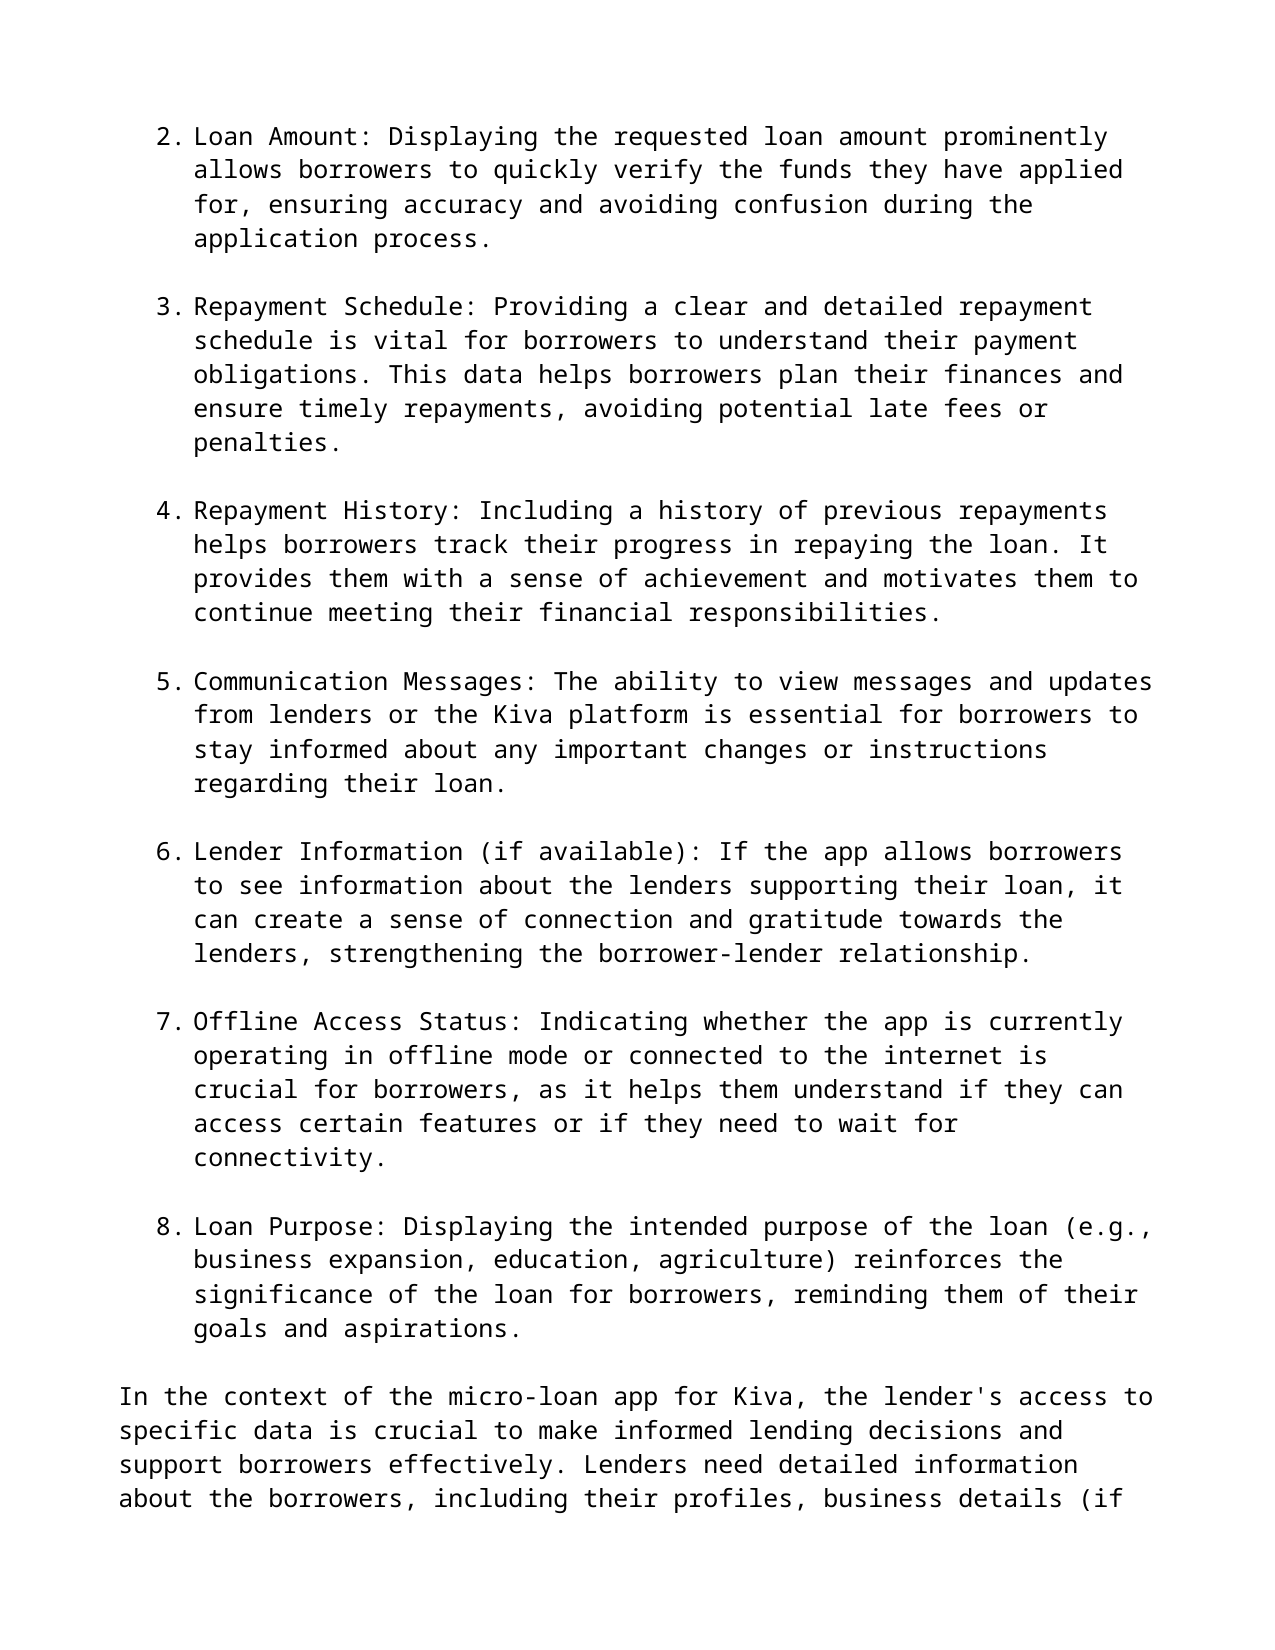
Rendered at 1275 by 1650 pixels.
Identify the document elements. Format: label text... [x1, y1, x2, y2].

list Communication Messages: The ability to view messages and updates from lenders or the Kiva platform is essential for borrowers to stay informed about any important changes or instructions regarding their loan. [156, 663, 1157, 799]
list Repayment History: Including a history of previous repayments helps borrowers track their progress in repaying the loan. It provides them with a sense of achievement and motivates them to continue meeting their financial responsibilities. [156, 493, 1157, 629]
list Loan Purpose: Displaying the intended purpose of the loan (e.g., business expansion, education, agriculture) reinforces the significance of the loan for borrowers, reminding them of their goals and aspirations. [156, 1208, 1157, 1344]
text In the context of the micro-loan app for Kiva, the lender's access to specific data is crucial to make informed lending decisions and support borrowers effectively. Lenders need detailed information about the borrowers, including their profiles, business details (if [118, 1378, 1157, 1515]
list Loan Amount: Displaying the requested loan amount prominently allows borrowers to quickly verify the funds they have applied for, ensuring accuracy and avoiding confusion during the application process. [156, 118, 1157, 254]
list Offline Access Status: Indicating whether the app is currently operating in offline mode or connected to the internet is crucial for borrowers, as it helps them understand if they can access certain features or if they need to wait for connectivity. [156, 1004, 1157, 1174]
list Lender Information (if available): If the app allows borrowers to see information about the lenders supporting their loan, it can create a sense of connection and gratitude towards the lenders, strengthening the borrower-lender relationship. [156, 833, 1157, 970]
list Repayment Schedule: Providing a clear and detailed repayment schedule is vital for borrowers to understand their payment obligations. This data helps borrowers plan their finances and ensure timely repayments, avoiding potential late fees or penalties. [156, 288, 1157, 459]
